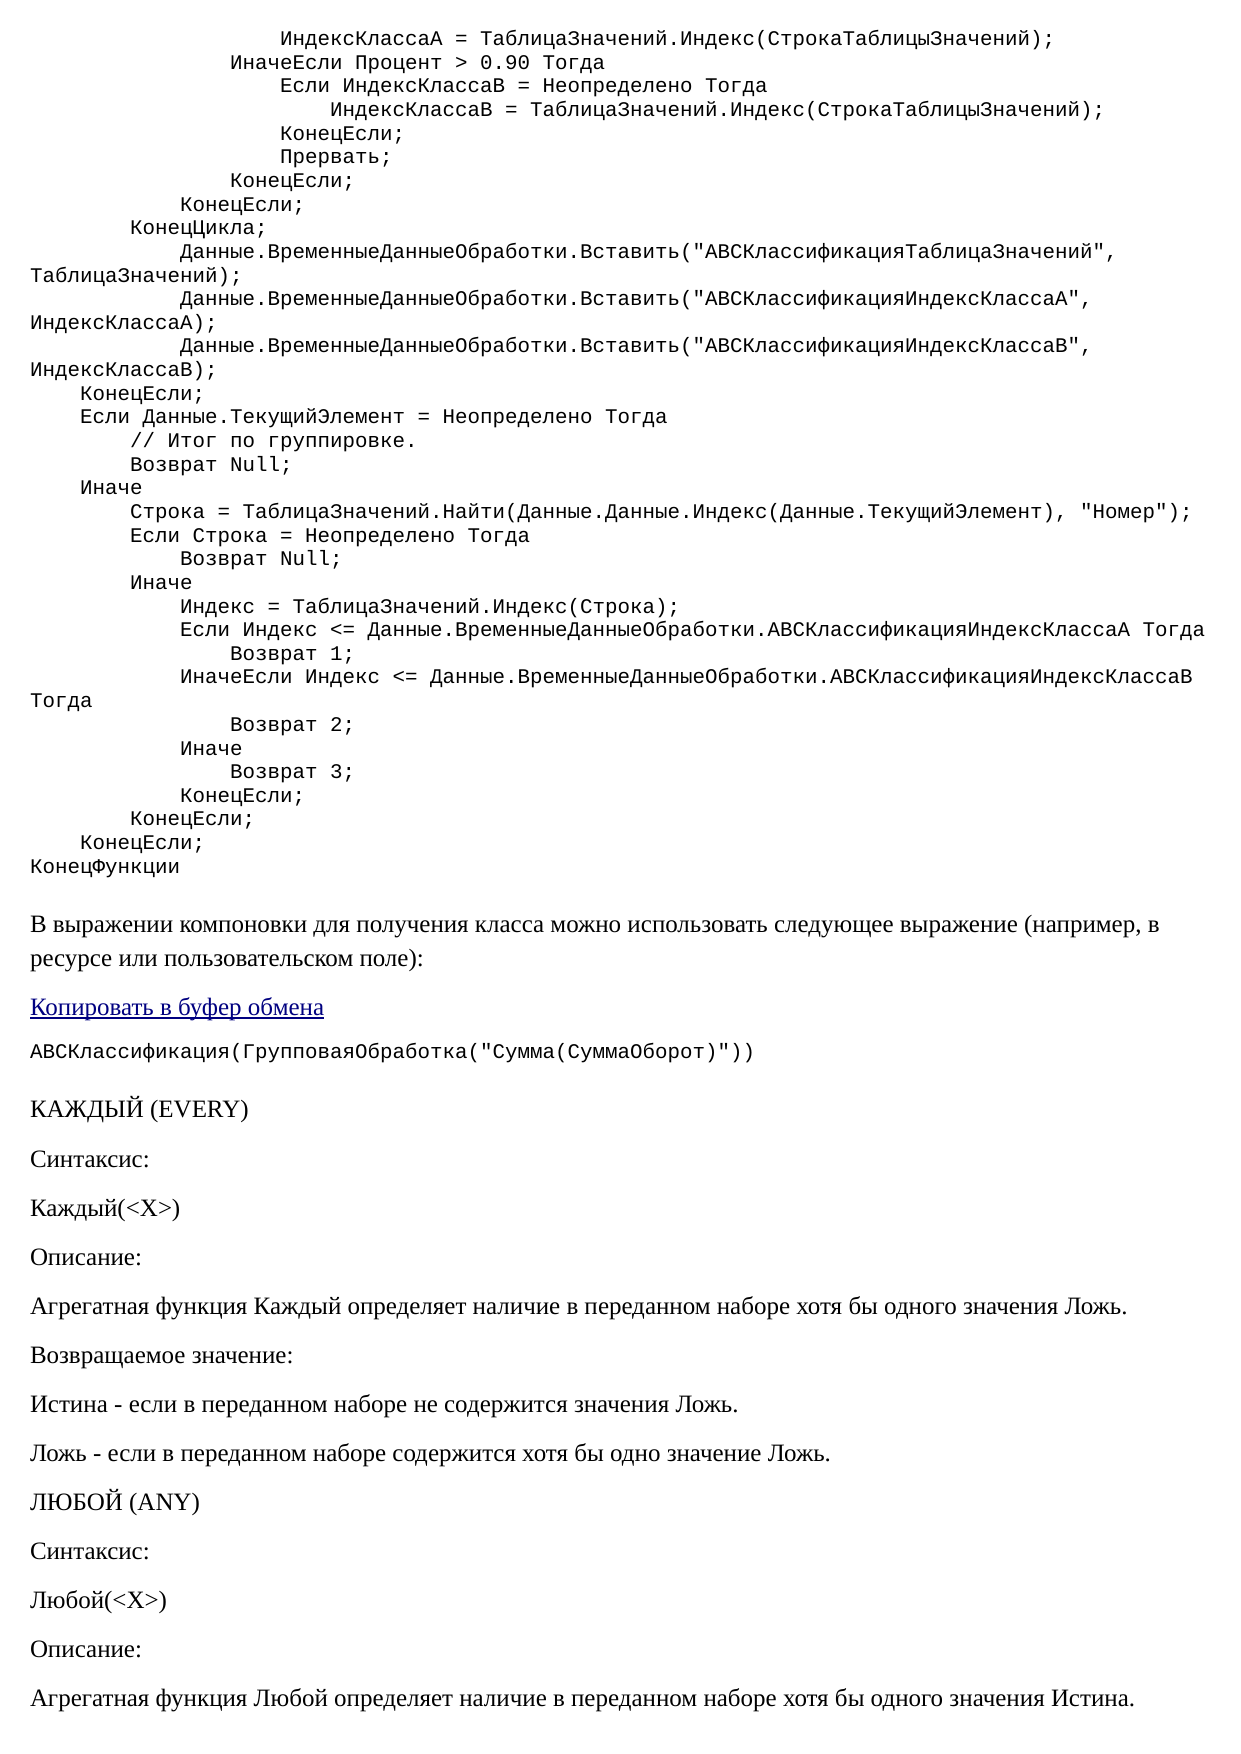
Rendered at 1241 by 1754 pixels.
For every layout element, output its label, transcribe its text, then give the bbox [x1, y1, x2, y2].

text ЛЮБОЙ (ANY) [30, 1487, 1211, 1516]
text // Итог по группировке. [30, 430, 1211, 454]
text КонецФункции [30, 856, 1211, 879]
text КонецЕсли; [30, 383, 1211, 406]
text Данные.ВременныеДанныеОбработки.Вставить("ABCКлассификацияТаблицаЗначений", ТаблицаЗначений); [30, 241, 1211, 288]
text КонецЕсли; [30, 808, 1211, 832]
text КонецЦикла; [30, 217, 1211, 241]
text КАЖДЫЙ (EVERY) [30, 1094, 1211, 1123]
text Если Индекс <= Данные.ВременныеДанныеОбработки.ABCКлассификацияИндексКлассаA Тогда [30, 619, 1211, 643]
text Прервать; [30, 146, 1211, 170]
text Если Данные.ТекущийЭлемент = Неопределено Тогда [30, 406, 1211, 430]
text Иначе [30, 737, 1211, 761]
text Описание: [30, 1634, 1211, 1663]
text Синтаксис: [30, 1144, 1211, 1172]
text Истина ‑ если в переданном наборе не содержится значения Ложь. [30, 1389, 1211, 1418]
text ИндексКлассаB = ТаблицаЗначений.Индекс(СтрокаТаблицыЗначений); [30, 99, 1211, 123]
text Данные.ВременныеДанныеОбработки.Вставить("ABCКлассификацияИндексКлассаA", ИндексКлассаA); [30, 288, 1211, 336]
text ИндексКлассаA = ТаблицаЗначений.Индекс(СтрокаТаблицыЗначений); [30, 28, 1211, 52]
text Любой(<X>) [30, 1585, 1211, 1614]
text Строка = ТаблицаЗначений.Найти(Данные.Данные.Индекс(Данные.ТекущийЭлемент), "Номер"); [30, 501, 1211, 525]
text Если Строка = Неопределено Тогда [30, 525, 1211, 548]
text Иначе [30, 572, 1211, 596]
text КонецЕсли; [30, 194, 1211, 217]
text КонецЕсли; [30, 123, 1211, 146]
text В выражении компоновки для получения класса можно использовать следующее выражение (например, в ресурсе или пользовательском поле): [30, 909, 1211, 972]
text Синтаксис: [30, 1536, 1211, 1565]
text Ложь ‑ если в переданном наборе содержится хотя бы одно значение Ложь. [30, 1438, 1211, 1467]
text Возврат 1; [30, 643, 1211, 667]
text КонецЕсли; [30, 832, 1211, 856]
text Иначе [30, 477, 1211, 501]
text КонецЕсли; [30, 170, 1211, 194]
text Каждый(<X>) [30, 1193, 1211, 1221]
text Возврат 2; [30, 714, 1211, 737]
text Описание: [30, 1242, 1211, 1271]
text Возврат Null; [30, 454, 1211, 477]
text Копировать в буфер обмена [30, 992, 1211, 1021]
text Если ИндексКлассаB = Неопределено Тогда [30, 75, 1211, 99]
text Возврат Null; [30, 548, 1211, 572]
text Данные.ВременныеДанныеОбработки.Вставить("ABCКлассификацияИндексКлассаB", ИндексКлассаB); [30, 336, 1211, 383]
text Возвращаемое значение: [30, 1340, 1211, 1369]
text ИначеЕсли Процент > 0.90 Тогда [30, 52, 1211, 75]
text ABCКлассификация(ГрупповаяОбработка("Сумма(СуммаОборот)")) [30, 1041, 1211, 1065]
text Возврат 3; [30, 761, 1211, 785]
text Индекс = ТаблицаЗначений.Индекс(Строка); [30, 596, 1211, 619]
text Агрегатная функция Каждый определяет наличие в переданном наборе хотя бы одного значения Ложь. [30, 1291, 1211, 1319]
text Агрегатная функция Любой определяет наличие в переданном наборе хотя бы одного значения Истина. [30, 1683, 1211, 1712]
text КонецЕсли; [30, 785, 1211, 808]
text ИначеЕсли Индекс <= Данные.ВременныеДанныеОбработки.ABCКлассификацияИндексКлассаB Тогда [30, 667, 1211, 714]
